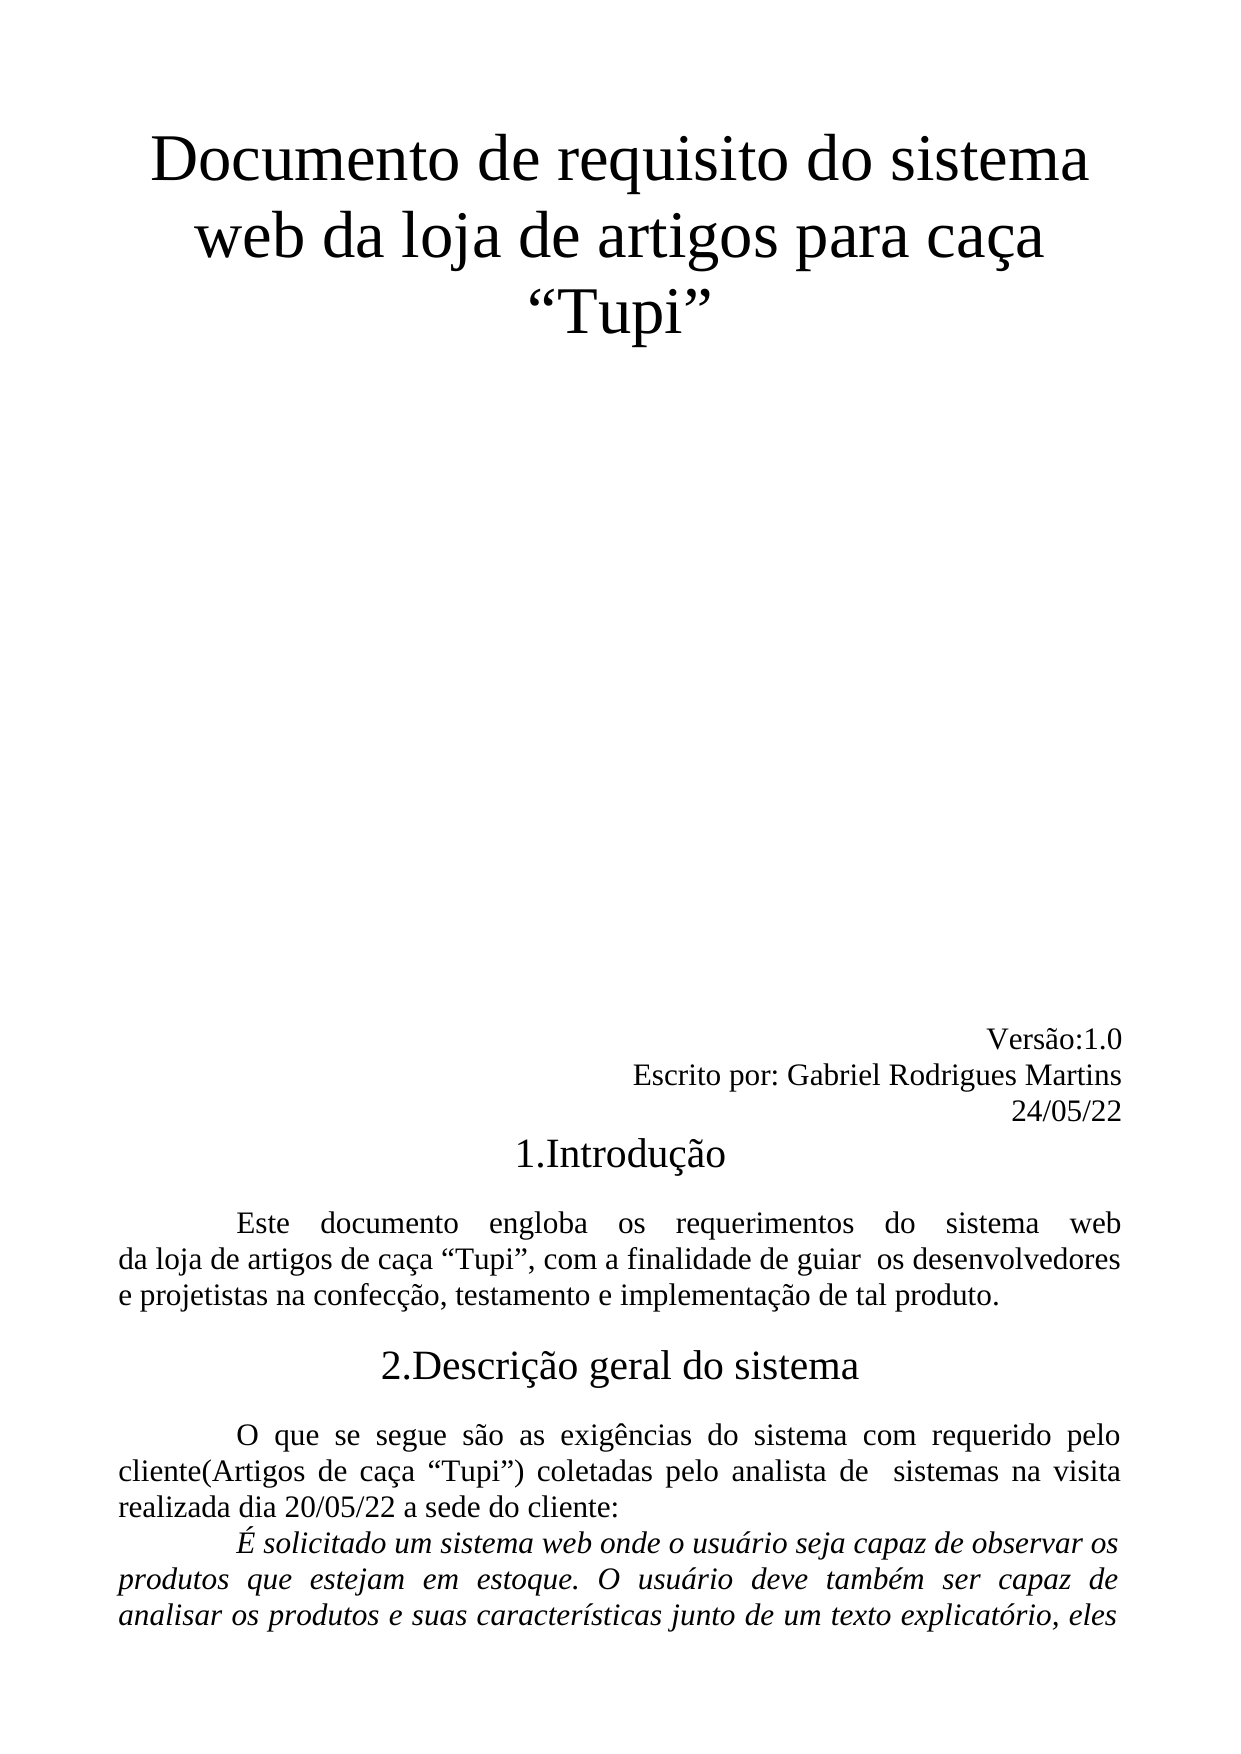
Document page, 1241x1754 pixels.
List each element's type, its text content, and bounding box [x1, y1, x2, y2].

text Este documento engloba os requerimentos do sistema web da loja de artigos de caça “Tupi”, com a finalidade de guiar os desenvolvedores e projetistas na confecção, testamento e implementação de tal produto. [118, 1204, 1122, 1312]
text Documento de requisito do sistema web da loja de artigos para caça “Tupi” [118, 118, 1122, 348]
text Escrito por: Gabriel Rodrigues Martins [118, 1057, 1122, 1092]
text 24/05/22 [118, 1092, 1122, 1128]
text 1.Introdução [118, 1128, 1122, 1176]
text Versão:1.0 [118, 1021, 1122, 1057]
text 2.Descrição geral do sistema [118, 1340, 1122, 1388]
text O que se segue são as exigências do sistema com requerido pelo cliente(Artigos de caça “Tupi”) coletadas pelo analista de sistemas na visita realizada dia 20/05/22 a sede do cliente: [118, 1416, 1122, 1524]
text É solicitado um sistema web onde o usuário seja capaz de observar os produtos que estejam em estoque. O usuário deve também ser capaz de analisar os produtos e suas características junto de um texto explicatório, eles [118, 1524, 1122, 1632]
